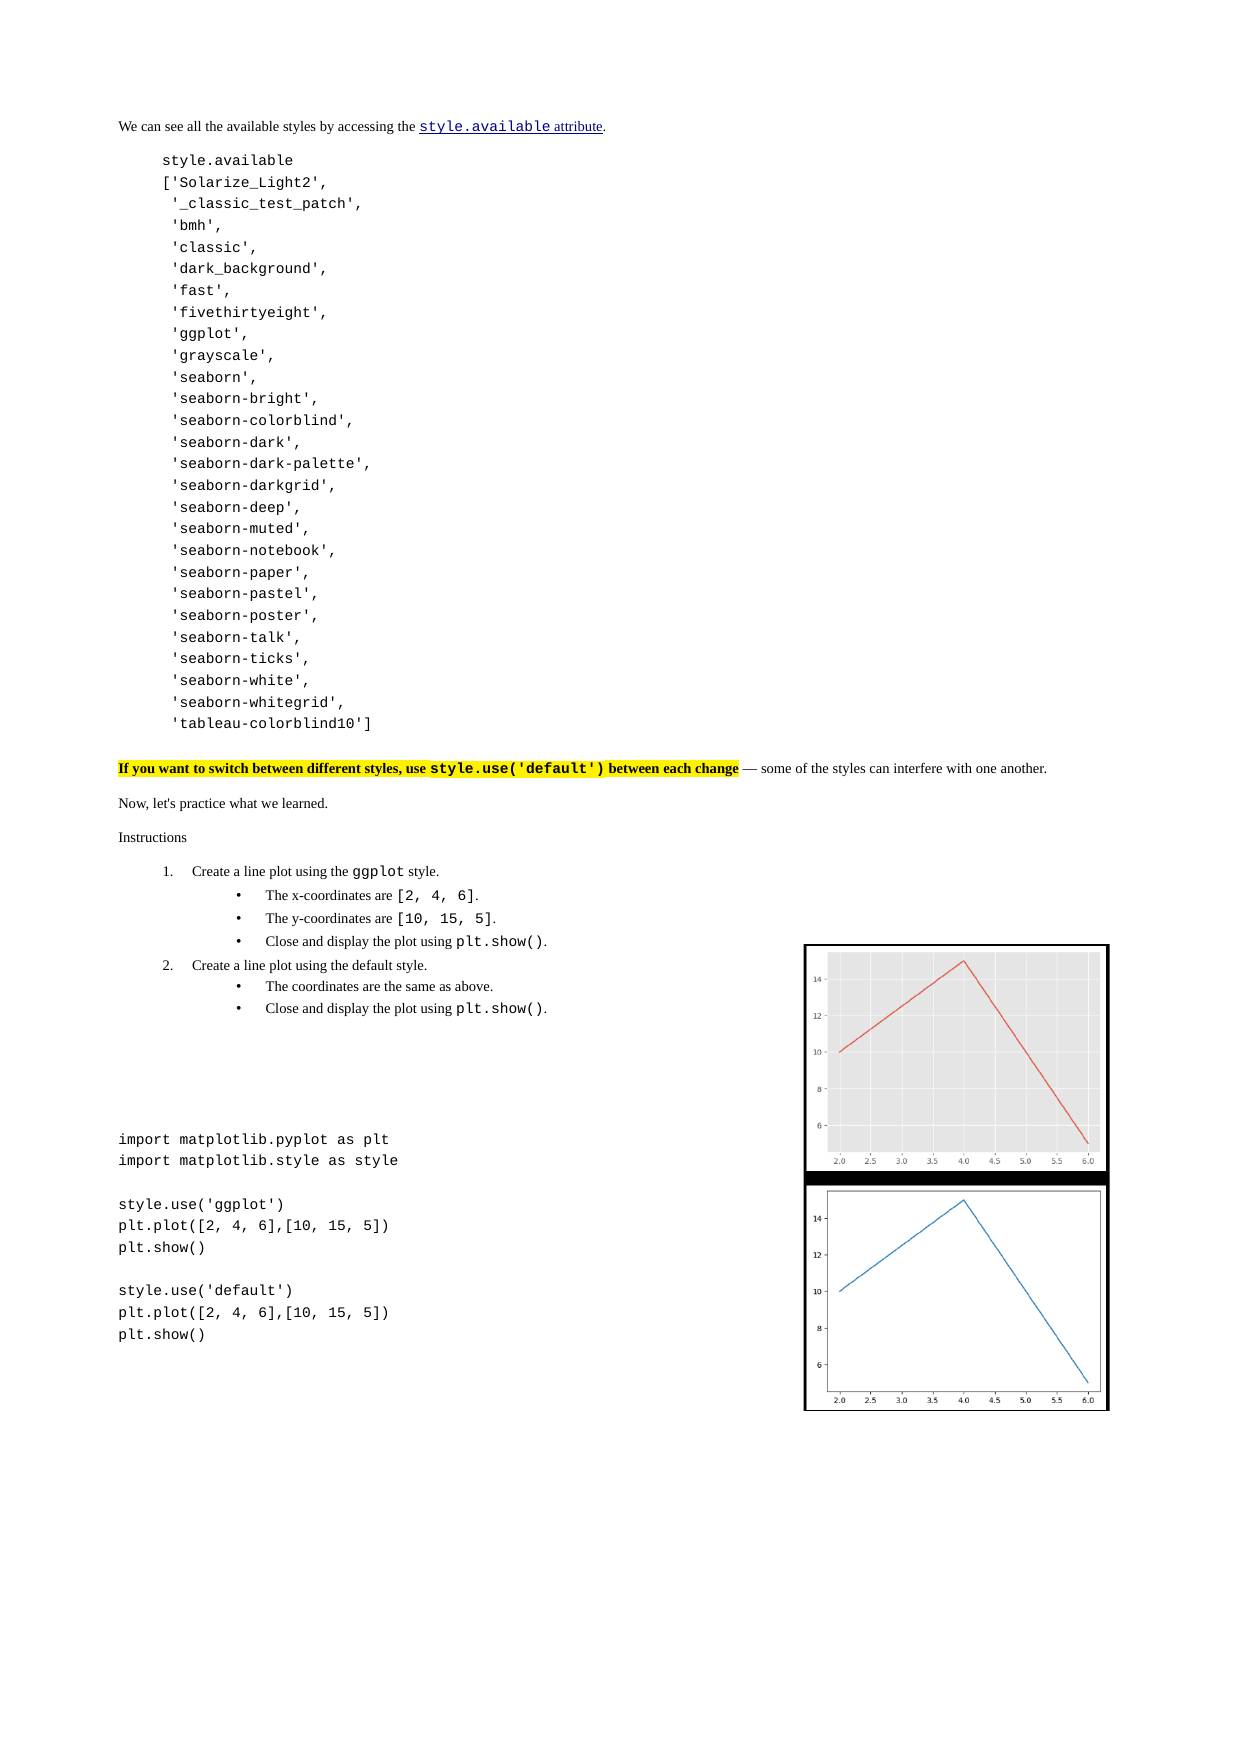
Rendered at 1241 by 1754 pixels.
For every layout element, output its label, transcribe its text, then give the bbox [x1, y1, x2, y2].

list Close and display the plot using plt.show(). [236, 1000, 803, 1018]
text 'seaborn-dark-palette', [162, 457, 1122, 473]
text plt.plot([2, 4, 6],[10, 15, 5]) [118, 1305, 803, 1322]
text 'seaborn-muted', [162, 522, 1122, 538]
list The coordinates are the same as above. [236, 978, 803, 995]
text style.available [162, 153, 1122, 170]
text 'seaborn-whitegrid', [162, 695, 1122, 712]
text style.use('default') [118, 1283, 803, 1300]
text 'seaborn-notebook', [162, 543, 1122, 560]
text [1110, 1240, 1122, 1257]
text Now, let's practice what we learned. [118, 795, 1122, 812]
text 'grayscale', [162, 348, 1122, 365]
text import matplotlib.style as style [118, 1153, 803, 1170]
text 'seaborn-deep', [162, 500, 1122, 517]
text 'seaborn-darkgrid', [162, 478, 1122, 495]
text 'dark_background', [162, 262, 1122, 278]
text If you want to switch between different styles, use style.use('default') between each change — some of the styles can interfere with one another. [118, 760, 1122, 778]
text 'seaborn-paper', [162, 565, 1122, 582]
text 'seaborn-white', [162, 673, 1122, 690]
text 'seaborn-pastel', [162, 587, 1122, 603]
text Instructions [118, 829, 1122, 846]
text ['Solarize_Light2', [162, 175, 1122, 192]
text import matplotlib.pyplot as plt [118, 1132, 803, 1148]
list Create a line plot using the default style. [162, 956, 803, 973]
text 'seaborn-ticks', [162, 652, 1122, 668]
text We can see all the available styles by accessing the style.available attribute. [118, 118, 1122, 136]
text plt.show() [118, 1240, 803, 1257]
text 'bmh', [162, 218, 1122, 235]
text 'seaborn-dark', [162, 435, 1122, 452]
list Create a line plot using the ggplot style. [162, 863, 1122, 881]
list The y-coordinates are [10, 15, 5]. [236, 909, 1122, 928]
picture [803, 944, 1110, 1411]
text 'seaborn-colorblind', [162, 413, 1122, 430]
text style.use('ggplot') [118, 1197, 803, 1213]
text 'tableau-colorblind10'] [162, 717, 1122, 733]
text 'classic', [162, 240, 1122, 257]
text 'ggplot', [162, 327, 1122, 343]
text '_classic_test_patch', [162, 197, 1122, 213]
text 'seaborn-poster', [162, 608, 1122, 625]
list The x-coordinates are [2, 4, 6]. [236, 886, 1122, 904]
text 'seaborn', [162, 370, 1122, 387]
text 'seaborn-talk', [162, 630, 1122, 647]
text 'fivethirtyeight', [162, 305, 1122, 322]
text 'fast', [162, 283, 1122, 300]
text plt.plot([2, 4, 6],[10, 15, 5]) [118, 1218, 803, 1235]
list Close and display the plot using plt.show(). [236, 933, 1122, 951]
text plt.show() [118, 1327, 803, 1343]
text 'seaborn-bright', [162, 392, 1122, 408]
